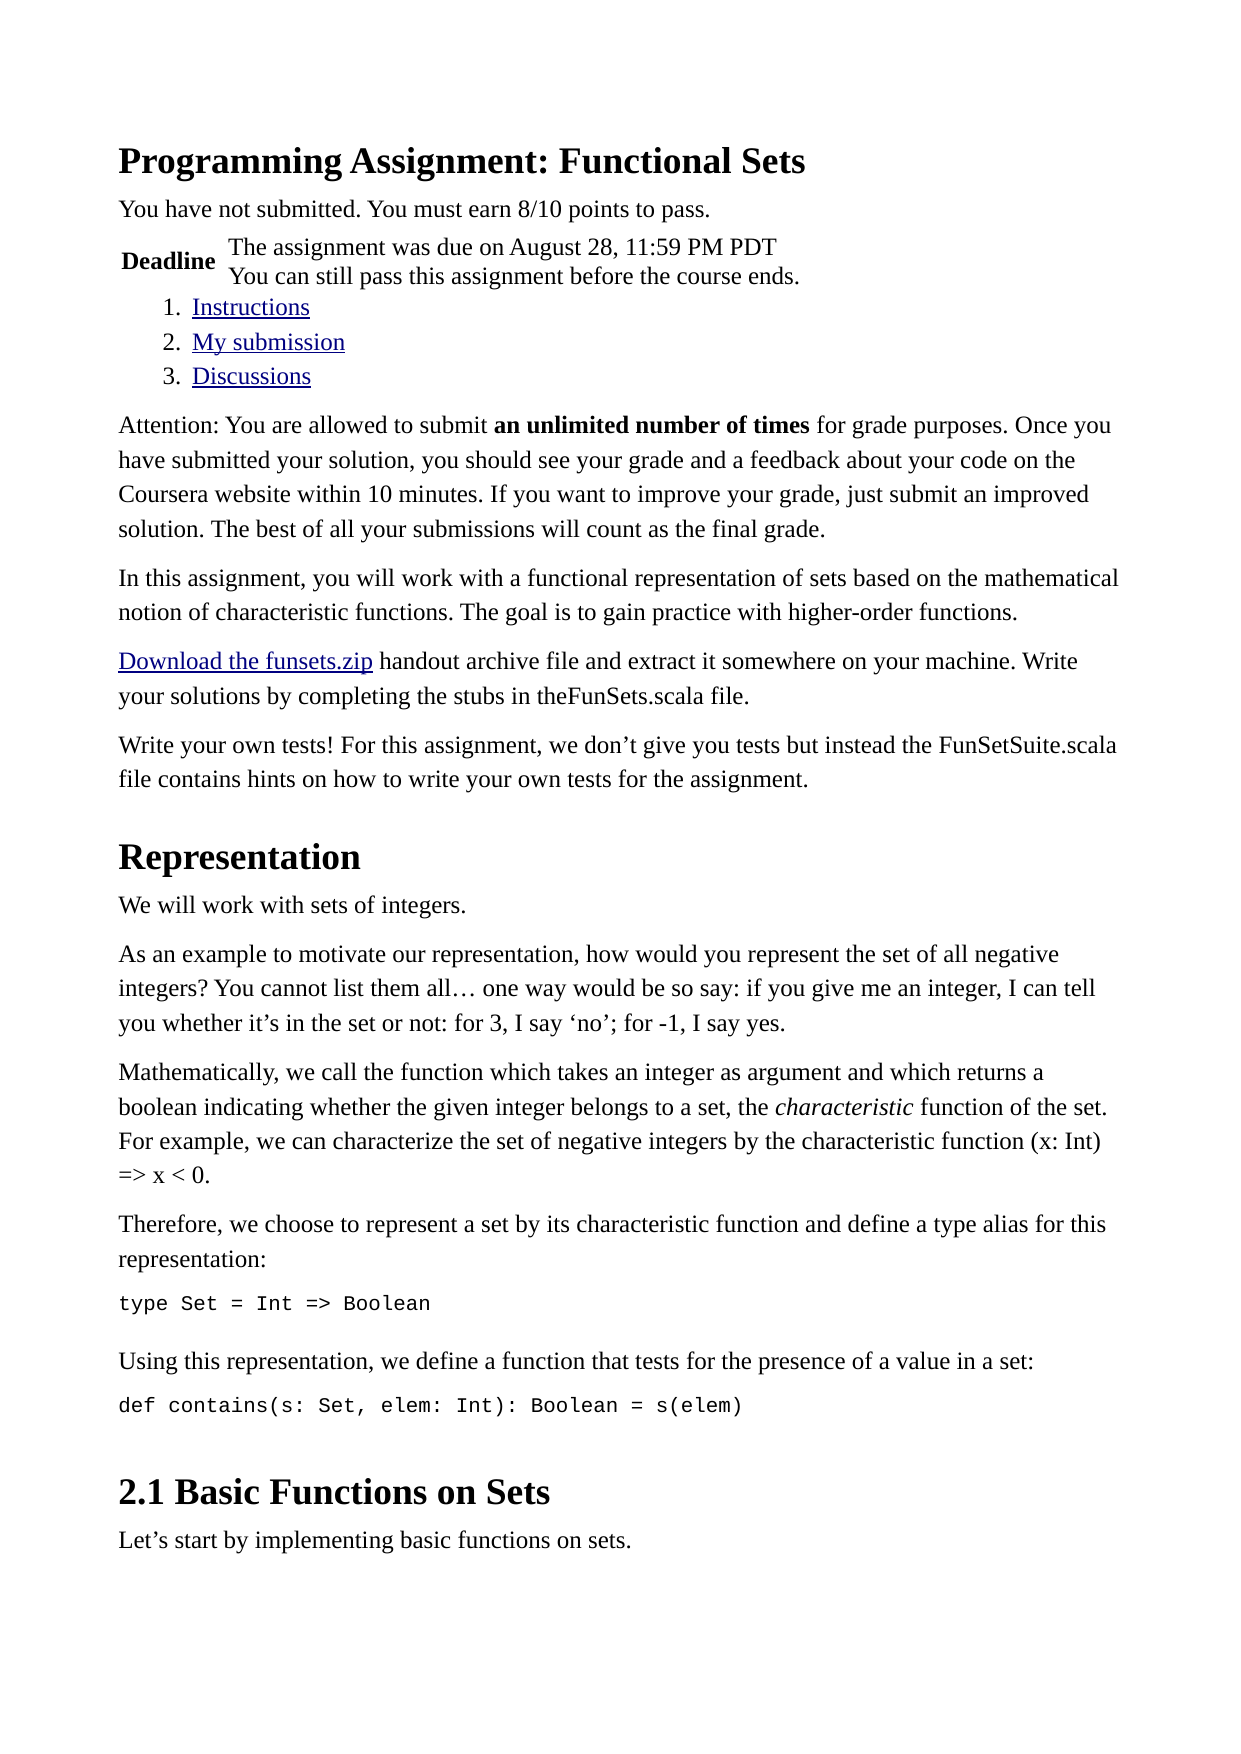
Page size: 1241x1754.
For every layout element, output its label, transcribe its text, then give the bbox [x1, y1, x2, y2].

text Attention: You are allowed to submit an unlimited number of times for grade purposes. Once you have submitted your solution, you should see your grade and a feedback about your code on the Coursera website within 10 minutes. If you want to improve your grade, just submit an improved solution. The best of all your submissions will count as the final grade. [118, 410, 1122, 543]
text Write your own tests! For this assignment, we don’t give you tests but instead the FunSetSuite.scala file contains hints on how to write your own tests for the assignment. [118, 730, 1122, 793]
text Download the funsets.zip handout archive file and extract it somewhere on your machine. Write your solutions by completing the stubs in theFunSets.scala file. [118, 646, 1122, 710]
list Instructions [162, 292, 1122, 321]
text We will work with sets of integers. [118, 890, 1122, 919]
subtitle Programming Assignment: Functional Sets [118, 139, 1122, 182]
list My submission [162, 327, 1122, 356]
text In this assignment, you will work with a functional representation of sets based on the mathematical notion of characteristic functions. The goal is to gain practice with higher-order functions. [118, 563, 1122, 626]
text def contains(s: Set, elem: Int): Boolean = s(elem) [118, 1395, 1122, 1419]
table_header The assignment was due on August 28, 11:59 PM PDT You can still pass this assignment before the course ends. [225, 229, 810, 292]
text Using this representation, we define a function that tests for the presence of a value in a set: [118, 1346, 1122, 1375]
subtitle Representation [118, 834, 1122, 877]
text As an example to motivate our representation, how would you represent the set of all negative integers? You cannot list them all… one way would be so say: if you give me an integer, I can tell you whether it’s in the set or not: for 3, I say ‘no’; for -1, I say yes. [118, 939, 1122, 1037]
text You have not submitted. You must earn 8/10 points to pass. [118, 194, 1122, 223]
text Let’s start by implementing basic functions on sets. [118, 1525, 1122, 1554]
table_header Deadline [118, 229, 225, 292]
text type Set = Int => Boolean [118, 1293, 1122, 1317]
subtitle 2.1 Basic Functions on Sets [118, 1469, 1122, 1512]
text Mathematically, we call the function which takes an integer as argument and which returns a boolean indicating whether the given integer belongs to a set, the characteristic function of the set. For example, we can characterize the set of negative integers by the characteristic function (x: Int) => x < 0. [118, 1057, 1122, 1189]
text Therefore, we choose to represent a set by its characteristic function and define a type alias for this representation: [118, 1209, 1122, 1273]
list Discussions [162, 361, 1122, 390]
